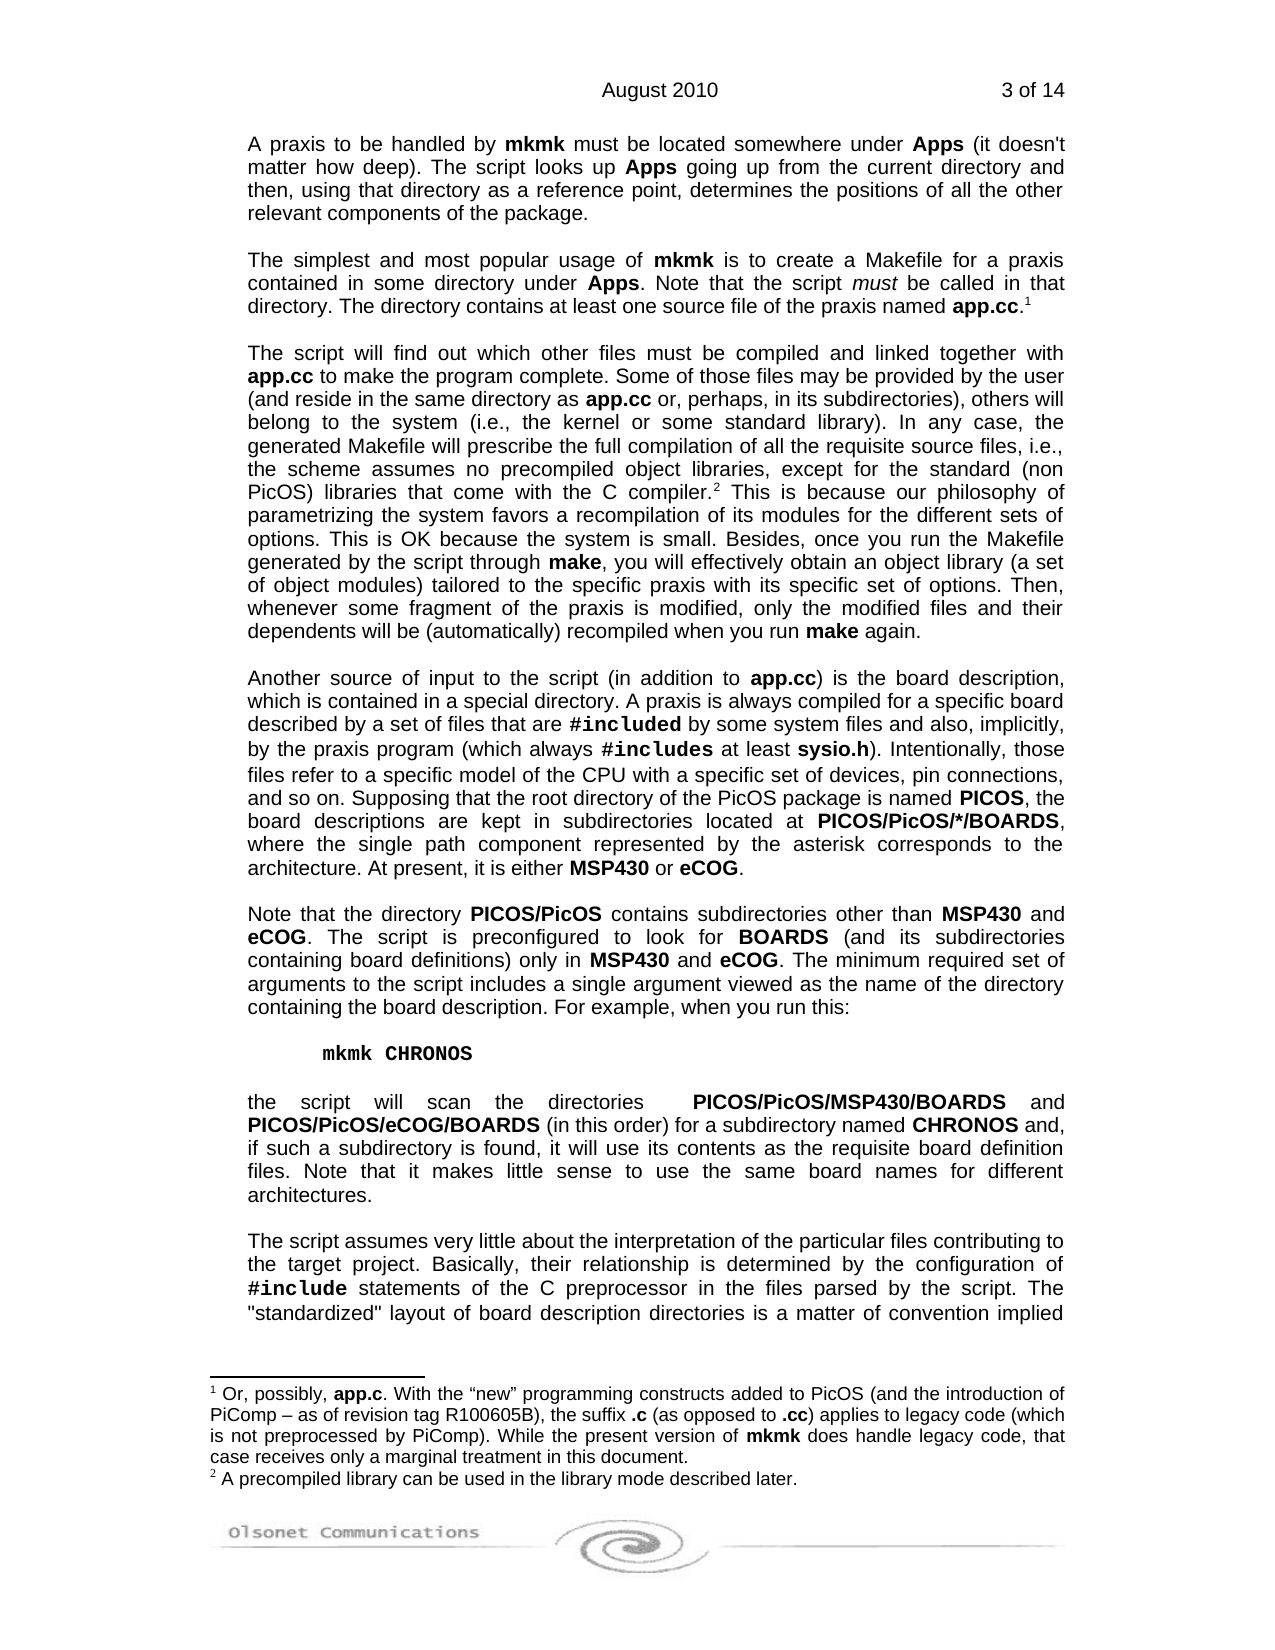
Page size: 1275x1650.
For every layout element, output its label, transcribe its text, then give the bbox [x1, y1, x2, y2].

text The simplest and most popular usage of mkmk is to create a Makefile for a praxis contained in some directory under Apps. Note that the script must be called in that directory. The directory contains at least one source file of the praxis named app.cc. [247, 248, 1065, 318]
text A praxis to be handled by mkmk must be located somewhere under Apps (it doesn't matter how deep). The script looks up Apps going up from the current directory and then, using that directory as a reference point, determines the positions of all the other relevant components of the package. [247, 132, 1065, 225]
text Or, possibly, app.c. With the “new” programming constructs added to PicOS (and the introduction of PiComp – as of revision tag R100605B), the suffix .c (as opposed to .cc) applies to legacy code (which is not preprocessed by PiComp). While the present version of mkmk does handle legacy code, that case receives only a marginal treatment in this document. [210, 1383, 1065, 1467]
text The script assumes very little about the interpretation of the particular files contributing to the target project. Basically, their relationship is determined by the configuration of #include statements of the C preprocessor in the files parsed by the script. The "standardized" layout of board description directories is a matter of convention implied [247, 1229, 1065, 1324]
text Note that the directory PICOS/PicOS contains subdirectories other than MSP430 and eCOG. The script is preconfigured to look for BOARDS (and its subdirectories containing board definitions) only in MSP430 and eCOG. The minimum required set of arguments to the script includes a single argument viewed as the name of the directory containing the board description. For example, when you run this: [247, 902, 1065, 1019]
text the script will scan the directories PICOS/PicOS/MSP430/BOARDS and PICOS/PicOS/eCOG/BOARDS (in this order) for a subdirectory named CHRONOS and, if such a subdirectory is found, it will use its contents as the requisite board definition files. Note that it makes little sense to use the same board names for different architectures. [247, 1090, 1065, 1206]
text The script will find out which other files must be compiled and linked together with app.cc to make the program complete. Some of those files may be provided by the user (and reside in the same directory as app.cc or, perhaps, in its subdirectories), others will belong to the system (i.e., the kernel or some standard library). In any case, the generated Makefile will prescribe the full compilation of all the requisite source files, i.e., the scheme assumes no precompiled object libraries, except for the standard (non PicOS) libraries that come with the C compiler. This is because our philosophy of parametrizing the system favors a recompilation of its modules for the different sets of options. This is OK because the system is small. Besides, once you run the Makefile generated by the script through make, you will effectively obtain an object library (a set of object modules) tailored to the specific praxis with its specific set of options. Then, whenever some fragment of the praxis is modified, only the modified files and their dependents will be (automatically) recompiled when you run make again. [247, 341, 1065, 643]
picture [210, 1504, 1065, 1596]
text A precompiled library can be used in the library mode described later. [210, 1467, 1065, 1490]
text mkmk CHRONOS [247, 1042, 1065, 1067]
text Another source of input to the script (in addition to app.cc) is the board description, which is contained in a special directory. A praxis is always compiled for a specific board described by a set of files that are #included by some system files and also, implicitly, by the praxis program (which always #includes at least sysio.h). Intentionally, those files refer to a specific model of the CPU with a specific set of devices, pin connections, and so on. Supposing that the root directory of the PicOS package is named PICOS, the board descriptions are kept in subdirectories located at PICOS/PicOS/*/BOARDS, where the single path component represented by the asterisk corresponds to the architecture. At present, it is either MSP430 or eCOG. [247, 666, 1065, 879]
